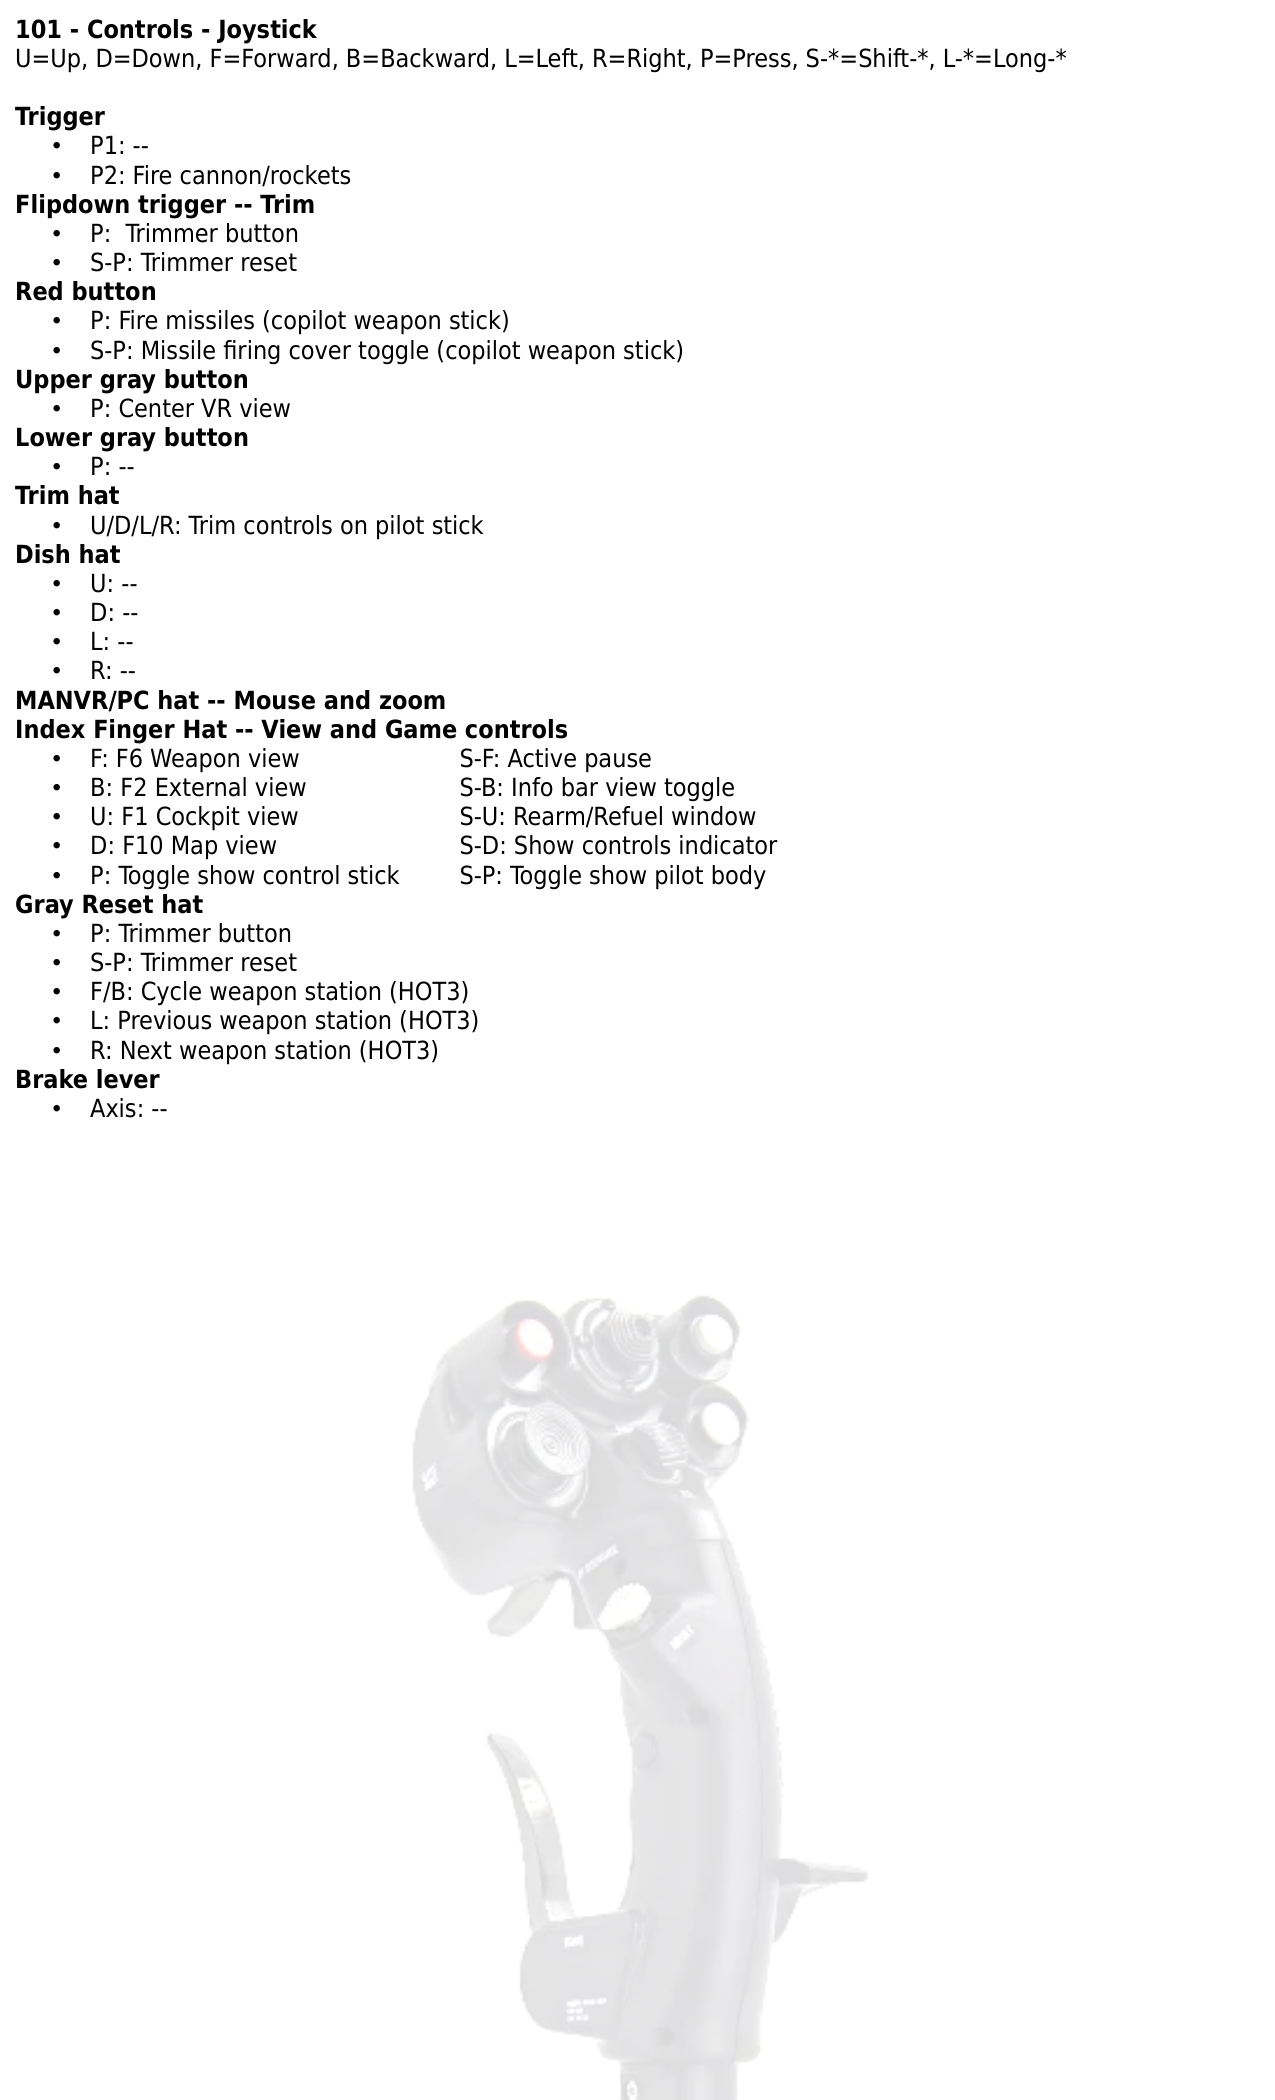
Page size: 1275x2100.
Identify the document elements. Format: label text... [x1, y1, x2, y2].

text Index Finger Hat -- View and Game controls [15, 715, 1260, 744]
list P: Trimmer button [52, 919, 1260, 948]
list F/B: Cycle weapon station (HOT3) [52, 977, 1260, 1007]
list U: -- [52, 569, 1260, 598]
list R: Next weapon station (HOT3) [52, 1036, 1260, 1065]
list L: -- [52, 627, 1260, 657]
text U=Up, D=Down, F=Forward, B=Backward, L=Left, R=Right, P=Press, S-*=Shift-*, L-*=Long-* [15, 44, 1260, 73]
list B: F2 External view S-B: Info bar view toggle [52, 773, 1260, 802]
text Trim hat [15, 482, 1260, 511]
list F: F6 Weapon view S-F: Active pause [52, 744, 1260, 773]
text Trigger [15, 102, 1260, 132]
text Upper gray button [15, 365, 1260, 394]
text Brake lever [15, 1065, 1260, 1094]
text Flipdown trigger -- Trim [15, 190, 1260, 219]
list P: Center VR view [52, 394, 1260, 423]
text 101 - Controls - Joystick [15, 15, 1260, 44]
list P1: -- [52, 132, 1260, 161]
text Dish hat [15, 540, 1260, 569]
text MANVR/PC hat -- Mouse and zoom [15, 686, 1260, 715]
list P: -- [52, 452, 1260, 482]
list S-P: Trimmer reset [52, 948, 1260, 977]
list U: F1 Cockpit view S-U: Rearm/Refuel window [52, 802, 1260, 832]
text Gray Reset hat [15, 890, 1260, 919]
list U/D/L/R: Trim controls on pilot stick [52, 511, 1260, 540]
list R: -- [52, 657, 1260, 686]
list L: Previous weapon station (HOT3) [52, 1007, 1260, 1036]
list S-P: Missile firing cover toggle (copilot weapon stick) [52, 336, 1260, 365]
list P: Fire missiles (copilot weapon stick) [52, 307, 1260, 336]
text Red button [15, 277, 1260, 307]
list P: Trimmer button [52, 219, 1260, 248]
list D: F10 Map view S-D: Show controls indicator [52, 832, 1260, 861]
list Axis: -- [52, 1094, 1260, 1123]
list D: -- [52, 598, 1260, 627]
list P2: Fire cannon/rockets [52, 161, 1260, 190]
list P: Toggle show control stick S-P: Toggle show pilot body [52, 861, 1260, 890]
text Lower gray button [15, 423, 1260, 452]
list S-P: Trimmer reset [52, 248, 1260, 277]
